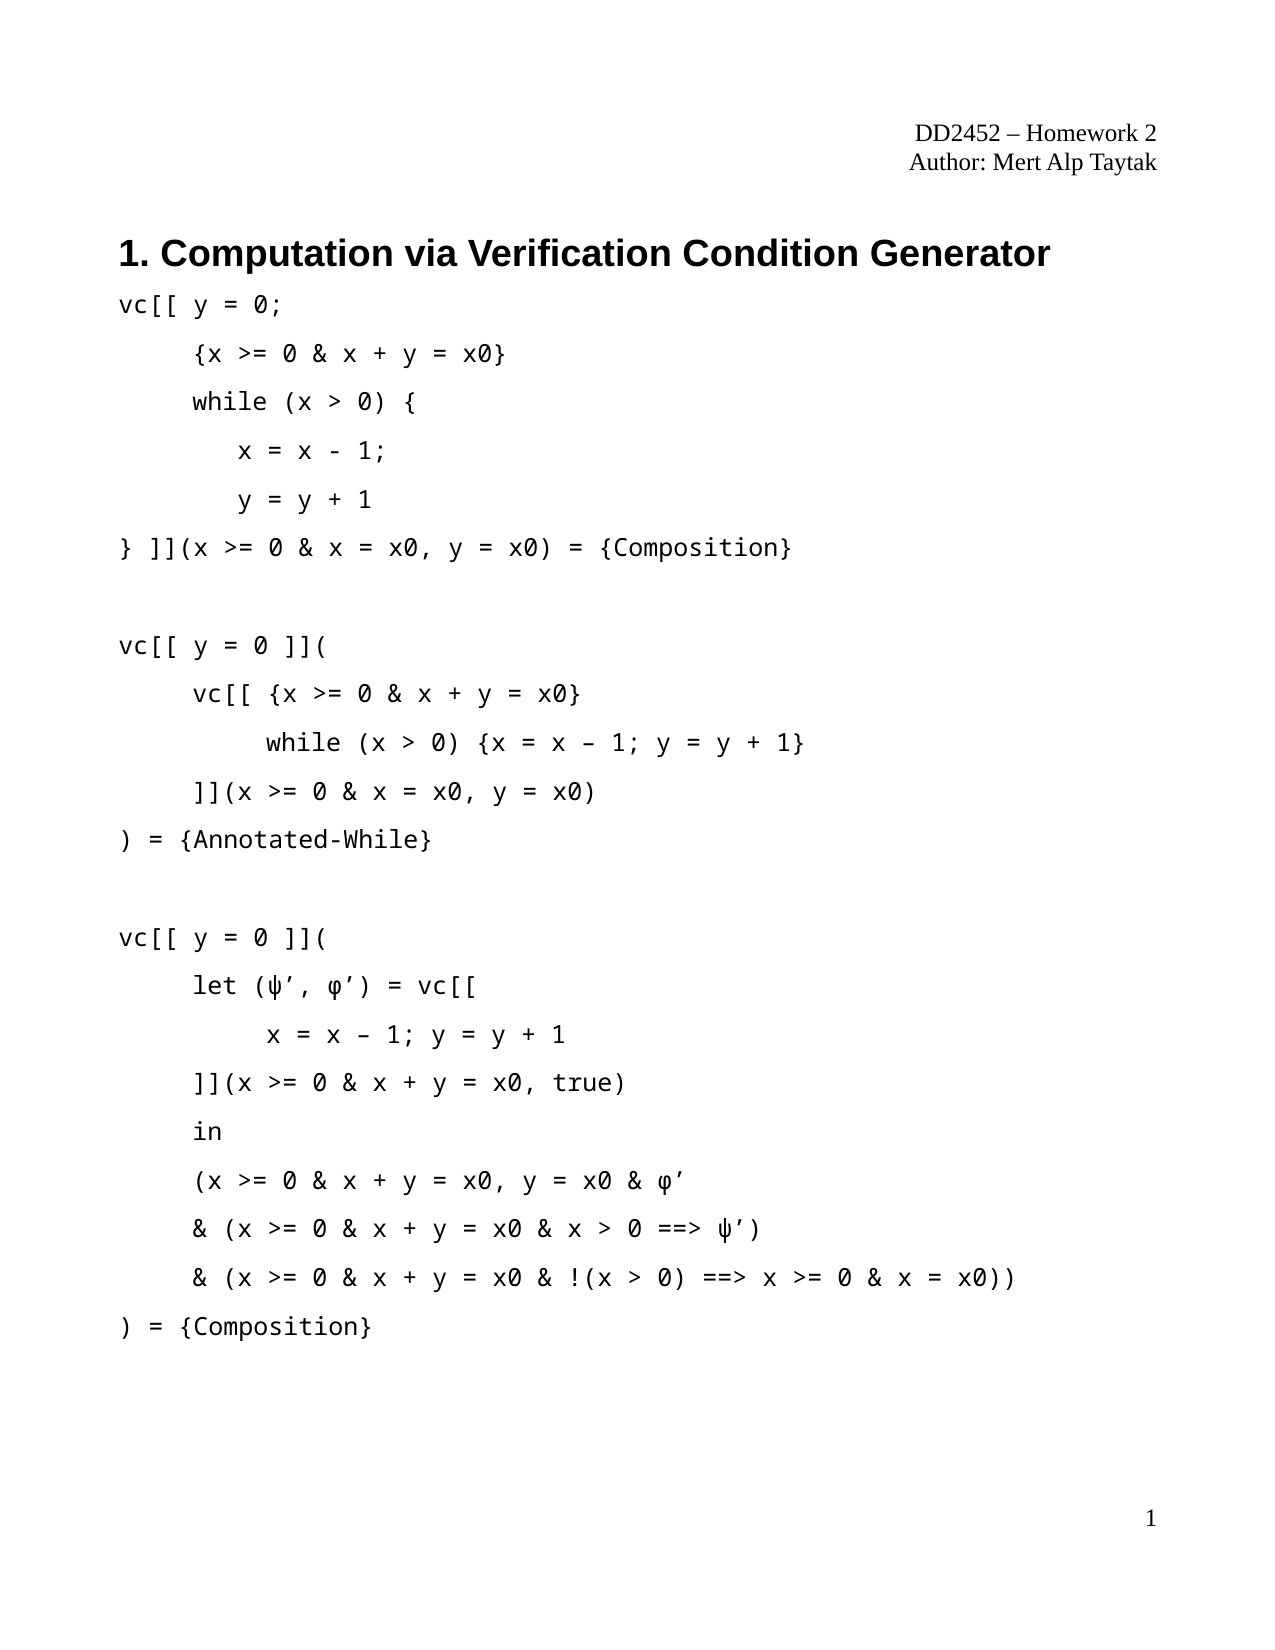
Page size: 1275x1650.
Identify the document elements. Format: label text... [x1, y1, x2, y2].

text x = x - 1; [118, 433, 1157, 467]
text ]](x >= 0 & x + y = x0, true) [118, 1065, 1157, 1099]
text ) = {Annotated-While} [118, 822, 1157, 856]
text y = y + 1 [118, 481, 1157, 515]
text in [118, 1114, 1157, 1148]
text vc[[ y = 0 ]]( [118, 627, 1157, 661]
text vc[[ {x >= 0 & x + y = x0} [118, 676, 1157, 710]
text ]](x >= 0 & x = x0, y = x0) [118, 773, 1157, 807]
text x = x – 1; y = y + 1 [118, 1016, 1157, 1051]
text } ]](x >= 0 & x = x0, y = x0) = {Composition} [118, 530, 1157, 564]
subtitle 1. Computation via Verification Condition Generator [118, 231, 1157, 274]
text vc[[ y = 0; [118, 287, 1157, 321]
text ) = {Composition} [118, 1308, 1157, 1342]
text let (ψ’, φ’) = vc[[ [118, 968, 1157, 1002]
text (x >= 0 & x + y = x0, y = x0 & φ’ [118, 1162, 1157, 1196]
text while (x > 0) { [118, 384, 1157, 418]
text while (x > 0) {x = x – 1; y = y + 1} [118, 724, 1157, 759]
text & (x >= 0 & x + y = x0 & !(x > 0) ==> x >= 0 & x = x0)) [118, 1260, 1157, 1294]
text vc[[ y = 0 ]]( [118, 919, 1157, 953]
text {x >= 0 & x + y = x0} [118, 335, 1157, 369]
text & (x >= 0 & x + y = x0 & x > 0 ==> ψ’) [118, 1211, 1157, 1245]
